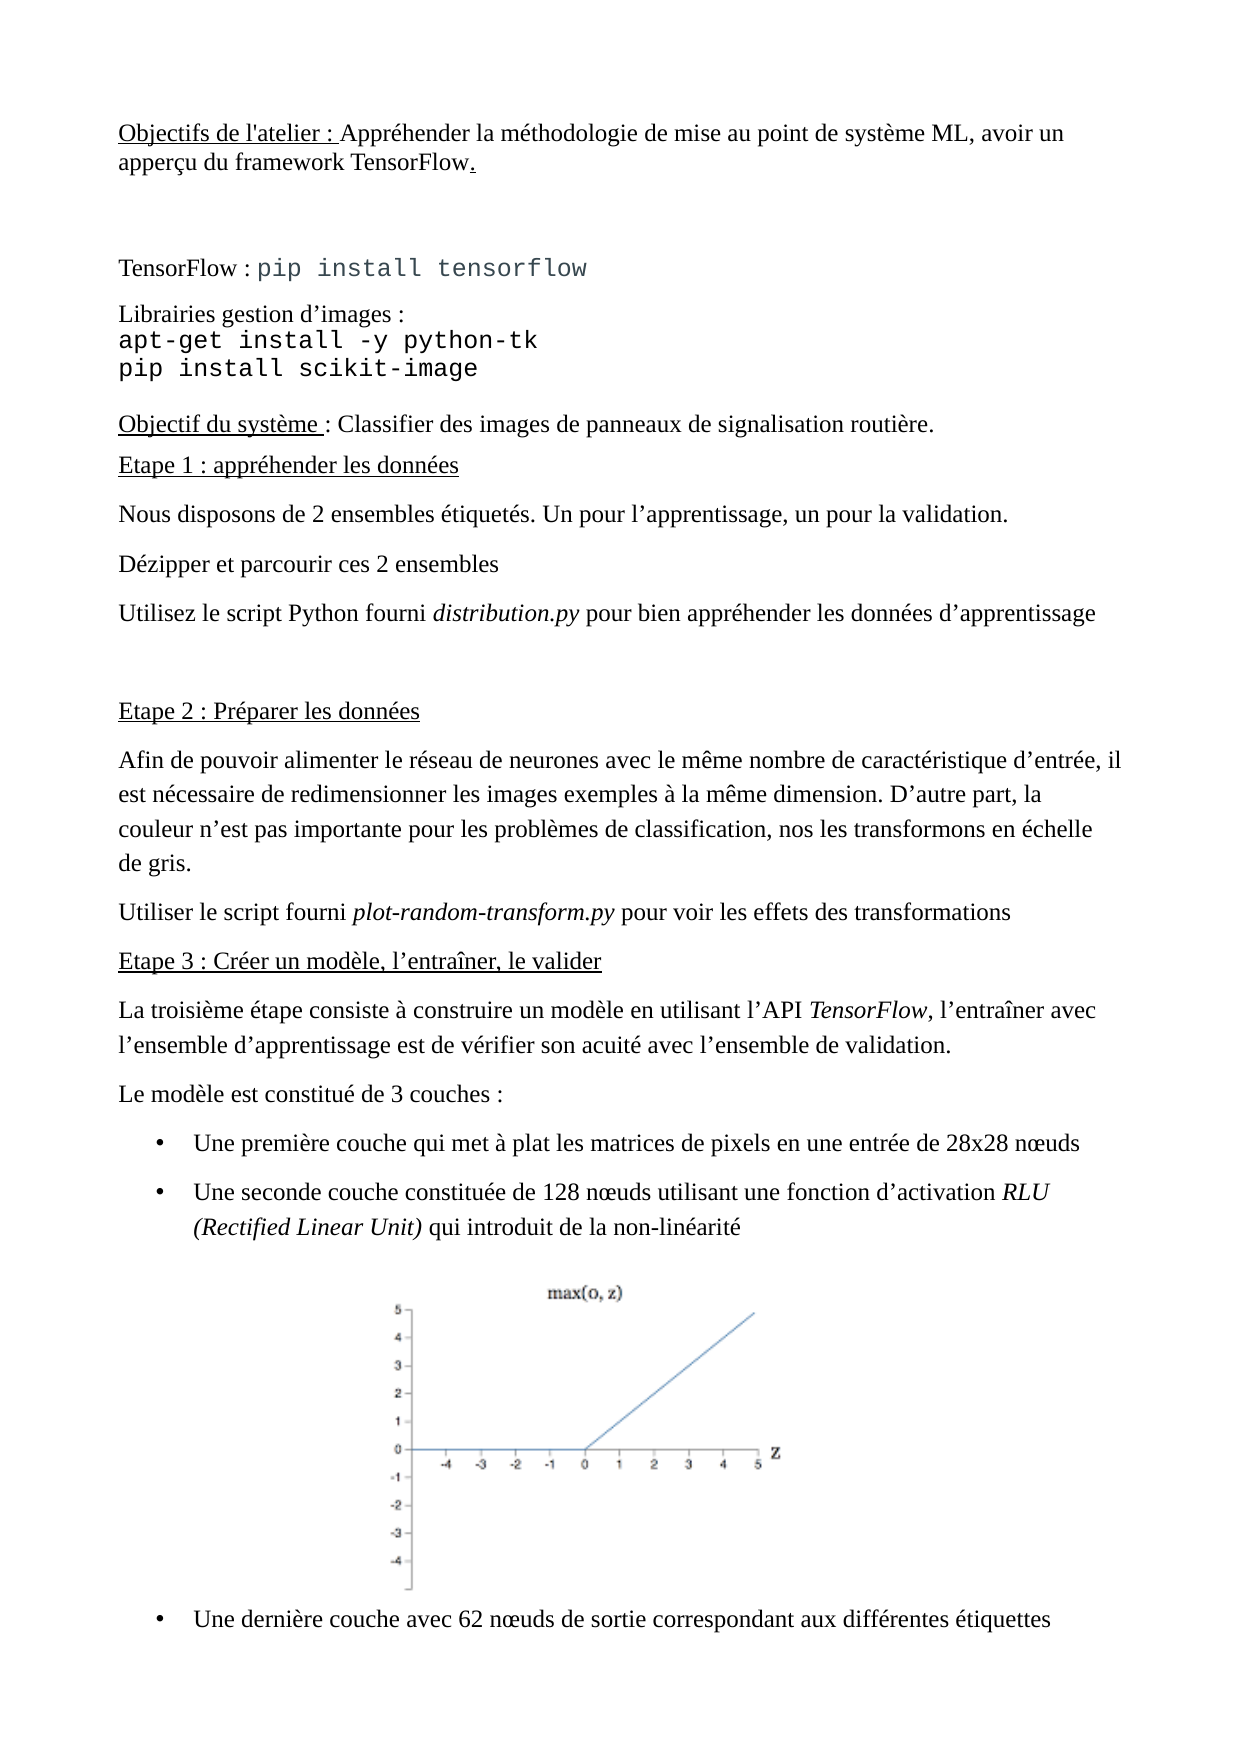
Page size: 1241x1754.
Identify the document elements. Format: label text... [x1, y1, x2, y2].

text La troisième étape consiste à construire un modèle en utilisant l’API TensorFlow, l’entraîner avec l’ensemble d’apprentissage est de vérifier son acuité avec l’ensemble de validation. [118, 996, 1122, 1059]
text Dézipper et parcourir ces 2 ensembles [118, 549, 1122, 577]
text Objectifs de l'atelier : Appréhender la méthodologie de mise au point de système ML, avoir un apperçu du framework TensorFlow. [118, 118, 1122, 176]
list Une seconde couche constituée de 128 nœuds utilisant une fonction d’activation RLU (Rectified Linear Unit) qui introduit de la non-linéarité [156, 1177, 1122, 1240]
text Nous disposons de 2 ensembles étiquetés. Un pour l’apprentissage, un pour la validation. [118, 499, 1122, 528]
text Etape 3 : Créer un modèle, l’entraîner, le valider [118, 946, 1122, 975]
title Librairies gestion d’images : apt-get install -y python-tk [118, 299, 1122, 356]
text Le modèle est constitué de 3 couches : [118, 1079, 1122, 1108]
text TensorFlow : pip install tensorflow [118, 253, 1122, 284]
text Utilisez le script Python fourni distribution.py pour bien appréhender les données d’apprentissage [118, 598, 1122, 626]
text Utiliser le script fourni plot-random-transform.py pour voir les effets des transformations [118, 897, 1122, 926]
text Afin de pouvoir alimenter le réseau de neurones avec le même nombre de caractéristique d’entrée, il est nécessaire de redimensionner les images exemples à la même dimension. D’autre part, la couleur n’est pas importante pour les problèmes de classification, nos les transformons en échelle de gris. [118, 745, 1122, 877]
text Etape 1 : appréhender les données [118, 451, 1122, 479]
title Objectif du système : Classifier des images de panneaux de signalisation routière. [118, 409, 1122, 438]
list Une dernière couche avec 62 nœuds de sortie correspondant aux différentes étiquettes [156, 1604, 1122, 1633]
picture [375, 1260, 811, 1594]
title pip install scikit-image [118, 356, 1122, 384]
list Une première couche qui met à plat les matrices de pixels en une entrée de 28x28 nœuds [156, 1128, 1122, 1157]
text Etape 2 : Préparer les données [118, 696, 1122, 724]
